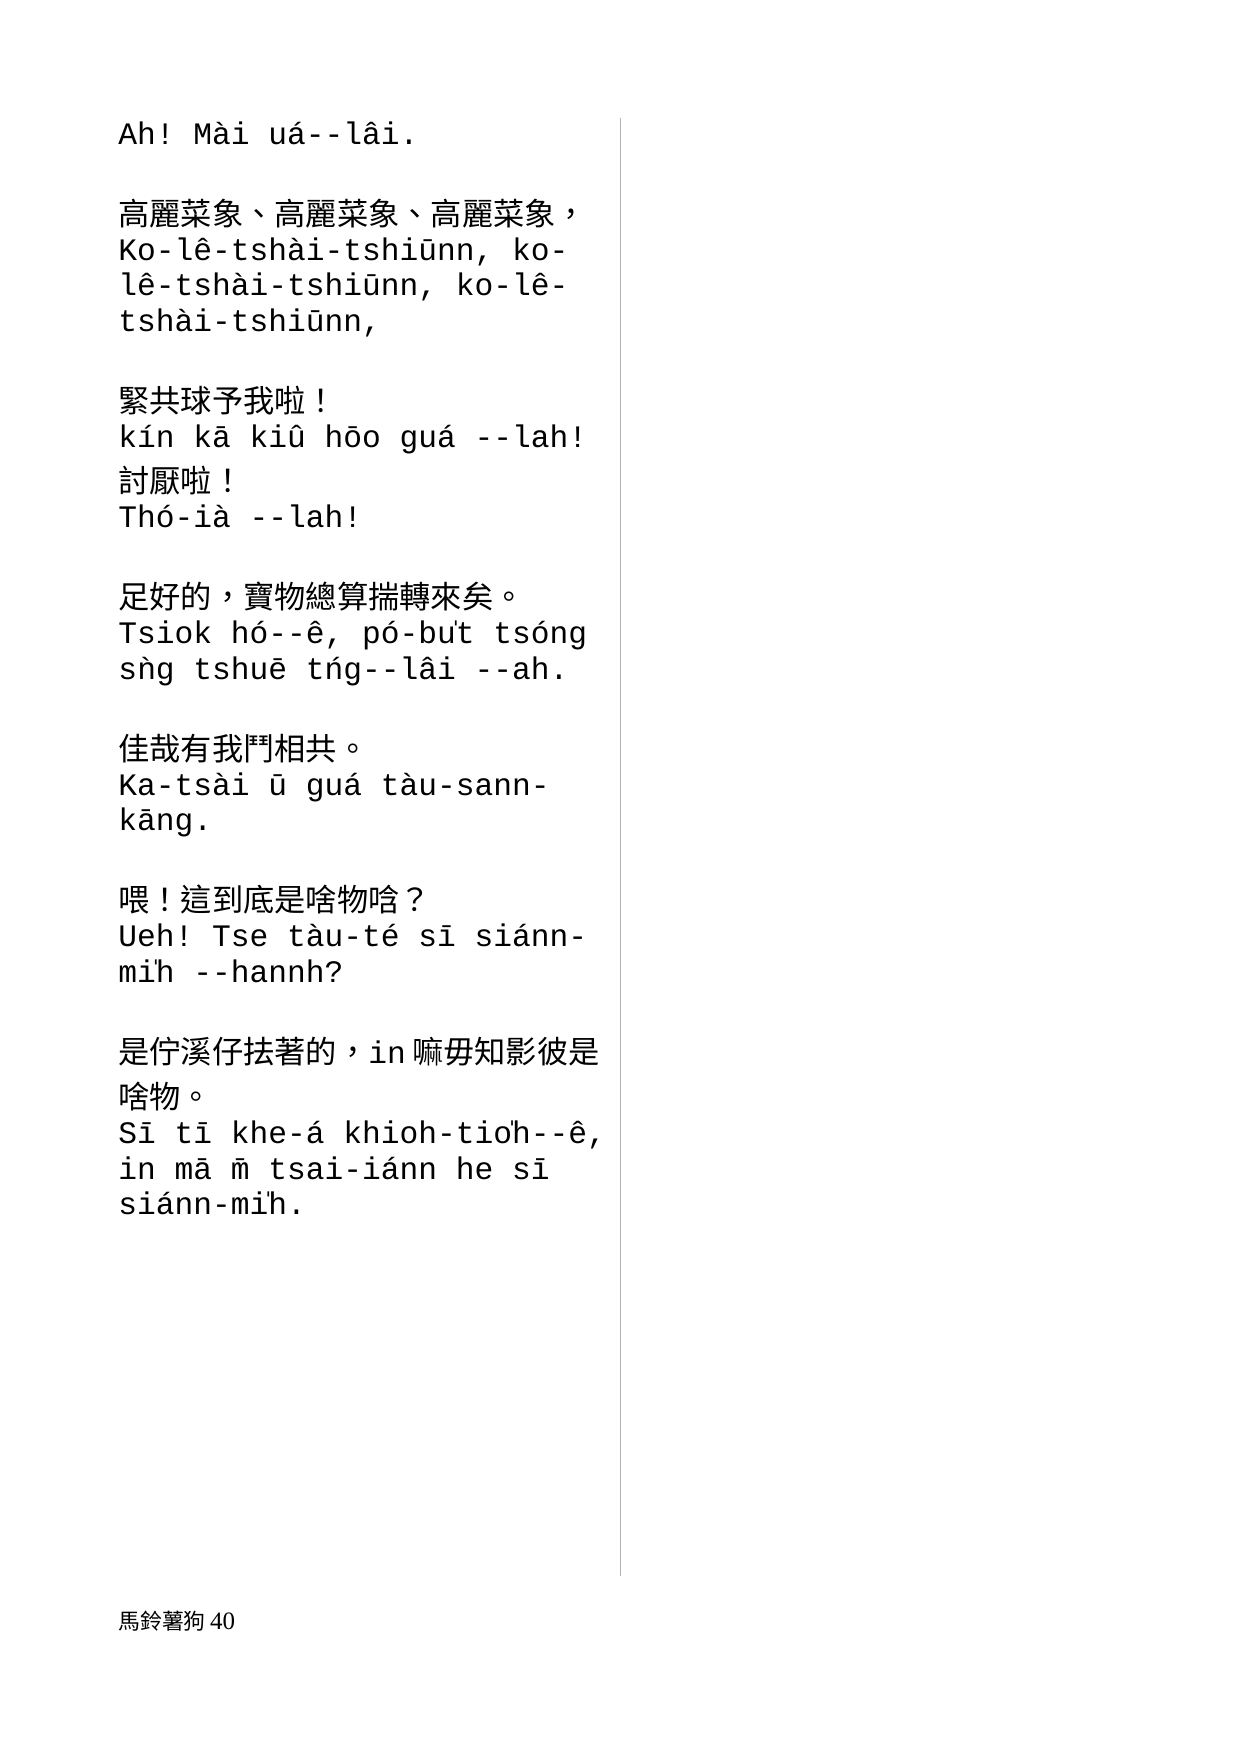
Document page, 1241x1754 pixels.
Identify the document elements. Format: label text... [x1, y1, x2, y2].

text Ah! Mài uá--lâi. [118, 118, 618, 153]
text Sī tī khe-á khioh-tio̍h--ê, in mā m̄ tsai-iánn he sī siánn-mi̍h. [118, 1118, 618, 1224]
text 喂！這到底是啥物唅？ [118, 875, 618, 921]
text 足好的，寶物總算揣轉來矣。 [118, 572, 618, 618]
text 佳哉有我鬥相共。 [118, 724, 618, 769]
text 緊共球予我啦！ [118, 376, 618, 421]
text Thó-ià --lah! [118, 502, 618, 537]
text 討厭啦！ [118, 456, 618, 502]
text 高麗菜象、高麗菜象、高麗菜象， [118, 189, 618, 234]
text Ueh! Tse tàu-té sī siánn-mi̍h --hannh? [118, 921, 618, 991]
text Ko-lê-tshài-tshiūnn, ko-lê-tshài-tshiūnn, ko-lê-tshài-tshiūnn, [118, 234, 618, 340]
text kín kā kiû hōo guá --lah! [118, 421, 618, 456]
text Ka-tsài ū guá tàu-sann-kāng. [118, 769, 618, 840]
text 是佇溪仔抾著的，in嘛毋知影彼是啥物。 [118, 1027, 618, 1118]
text Tsiok hó--ê, pó-bu̍t tsóng sǹg tshuē tńg--lâi --ah. [118, 618, 618, 688]
